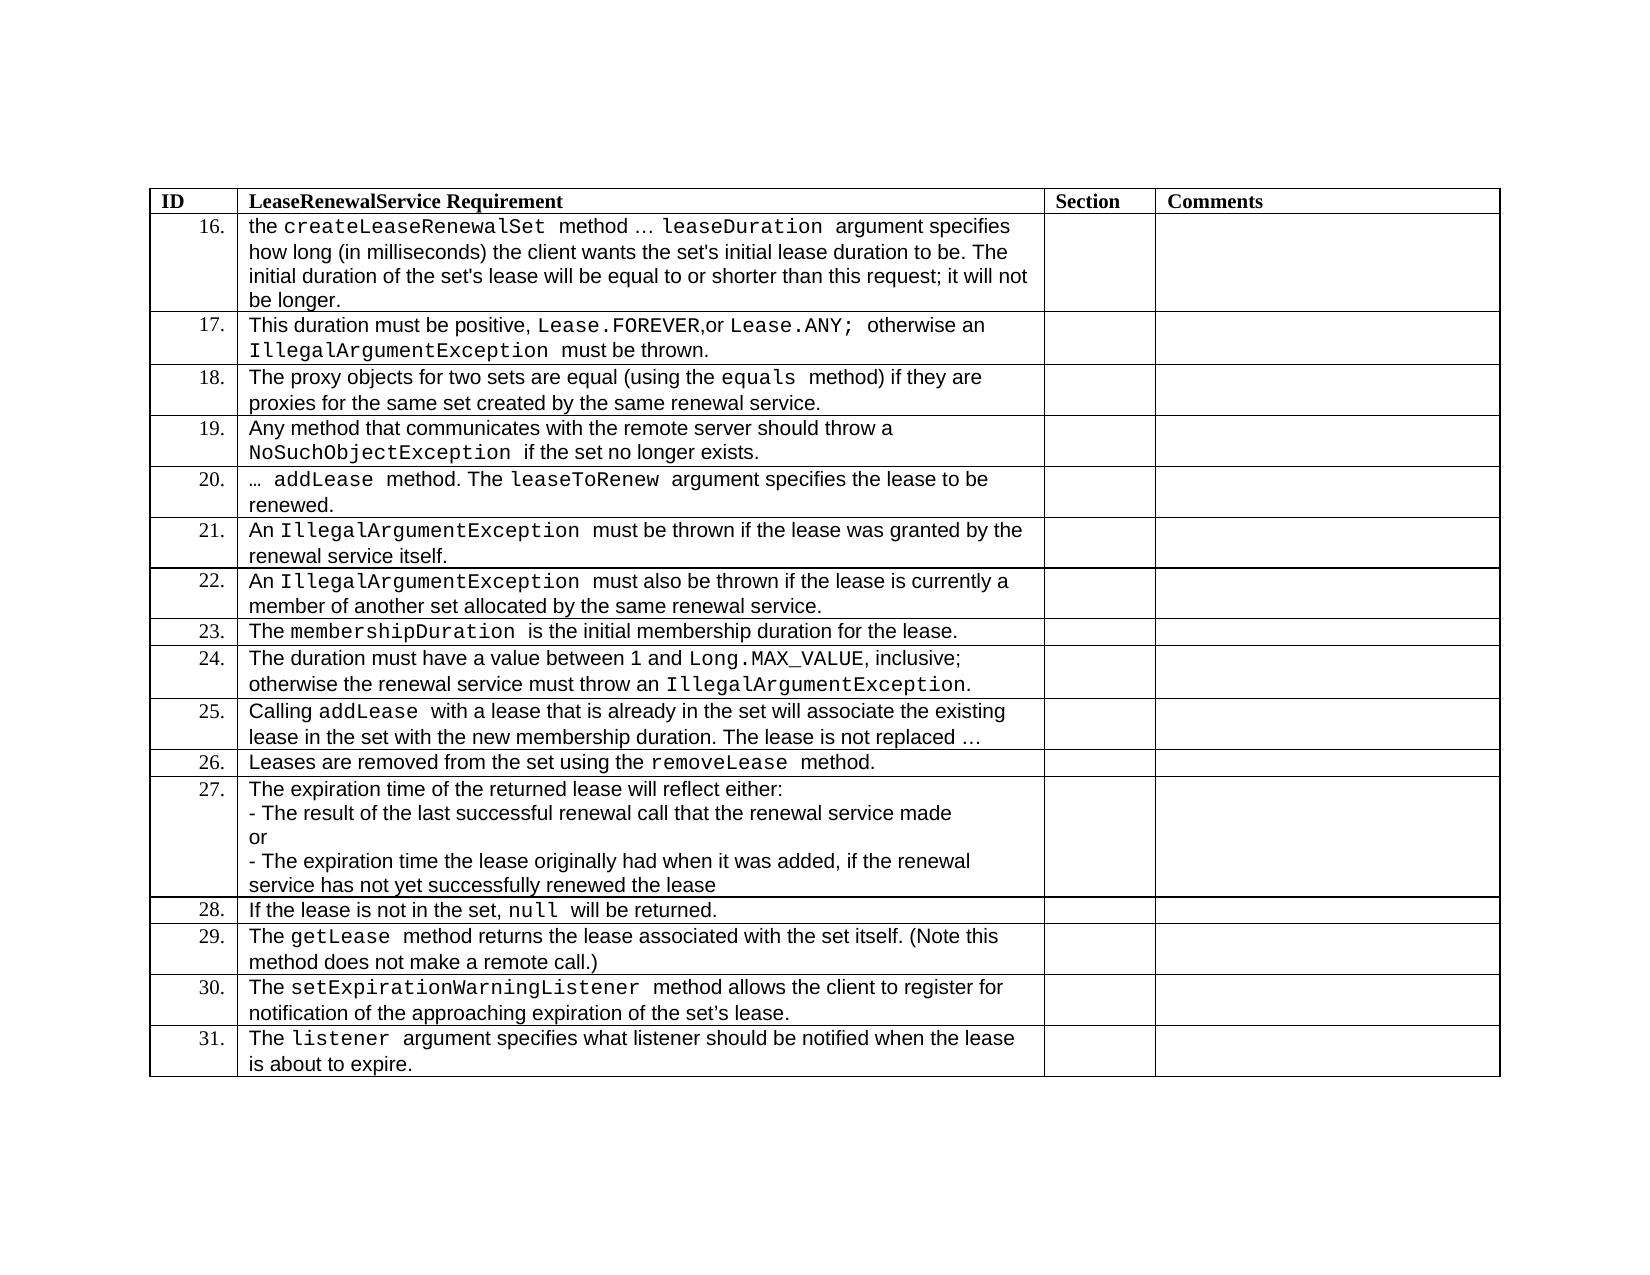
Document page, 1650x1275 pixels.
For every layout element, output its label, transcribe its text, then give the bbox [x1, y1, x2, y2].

table_cell This duration must be positive, Lease.FOREVER,or Lease.ANY; otherwise an IllegalArgumentException must be thrown. [238, 312, 1044, 364]
table_cell [1156, 1026, 1499, 1076]
table_cell [151, 518, 237, 567]
table_cell The getLease method returns the lease associated with the set itself. (Note this method does not make a remote call.) [238, 924, 1044, 974]
table_cell [151, 569, 237, 618]
table_header Comments [1156, 189, 1499, 213]
table_cell Calling addLease with a lease that is already in the set will associate the existing lease in the set with the new membership duration. The lease is not replaced … [238, 699, 1044, 749]
table_cell [151, 699, 237, 749]
table_cell [151, 924, 237, 974]
table_cell [1045, 646, 1155, 698]
table_cell [1045, 416, 1155, 466]
table_cell [1045, 1026, 1155, 1076]
table_cell [151, 1026, 237, 1076]
table_cell An IllegalArgumentException must be thrown if the lease was granted by the renewal service itself. [238, 518, 1044, 567]
table_cell … addLease method. The leaseToRenew argument specifies the lease to be renewed. [238, 467, 1044, 517]
table_cell [151, 777, 237, 896]
table_header LeaseRenewalService Requirement [238, 189, 1044, 213]
table_cell [1045, 214, 1155, 311]
table_cell [151, 975, 237, 1025]
table_cell If the lease is not in the set, null will be returned. [238, 898, 1044, 923]
table_cell [1156, 898, 1499, 923]
table_cell [151, 365, 237, 415]
table_cell The membershipDuration is the initial membership duration for the lease. [238, 619, 1044, 645]
table_cell The expiration time of the returned lease will reflect either: - The result of the last successful renewal call that the renewal service made or - The expiration time the lease originally had when it was added, if the renewal service has not yet successfully renewed the lease [238, 777, 1044, 896]
table_cell [1045, 924, 1155, 974]
table_cell [1045, 518, 1155, 567]
table_cell [1156, 416, 1499, 466]
table_cell [1045, 699, 1155, 749]
table_cell [1156, 975, 1499, 1025]
table_cell [1045, 569, 1155, 618]
table_cell [151, 416, 237, 466]
table_cell [1156, 312, 1499, 364]
table_header ID [151, 189, 237, 213]
table_header Section [1045, 189, 1155, 213]
table_cell [151, 898, 237, 923]
table_cell [1156, 777, 1499, 896]
table_cell [1156, 214, 1499, 311]
table_cell Leases are removed from the set using the removeLease method. [238, 750, 1044, 776]
table_cell [1045, 619, 1155, 645]
table_cell The duration must have a value between 1 and Long.MAX_VALUE, inclusive; otherwise the renewal service must throw an IllegalArgumentException. [238, 646, 1044, 698]
table_cell [151, 312, 237, 364]
table_cell [151, 646, 237, 698]
table_cell [151, 214, 237, 311]
table_cell [1156, 365, 1499, 415]
table_cell Any method that communicates with the remote server should throw a NoSuchObjectException if the set no longer exists. [238, 416, 1044, 466]
table_cell An IllegalArgumentException must also be thrown if the lease is currently a member of another set allocated by the same renewal service. [238, 569, 1044, 618]
table_cell [1045, 777, 1155, 896]
table_cell [1045, 365, 1155, 415]
table_cell [1045, 312, 1155, 364]
table_cell [151, 619, 237, 645]
table_cell [1156, 750, 1499, 776]
table_cell the createLeaseRenewalSet method … leaseDuration argument specifies how long (in milliseconds) the client wants the set's initial lease duration to be. The initial duration of the set's lease will be equal to or shorter than this request; it will not be longer. [238, 214, 1044, 311]
table_cell [1156, 569, 1499, 618]
table_cell [1156, 467, 1499, 517]
table_cell [1156, 699, 1499, 749]
table_cell [1156, 619, 1499, 645]
table_cell [1045, 467, 1155, 517]
table_cell The listener argument specifies what listener should be notified when the lease is about to expire. [238, 1026, 1044, 1076]
table_cell [1045, 898, 1155, 923]
table_cell [1156, 518, 1499, 567]
table_cell [151, 750, 237, 776]
table_cell [151, 467, 237, 517]
table_cell [1156, 924, 1499, 974]
table_cell [1156, 646, 1499, 698]
table_cell The proxy objects for two sets are equal (using the equals method) if they are proxies for the same set created by the same renewal service. [238, 365, 1044, 415]
table_cell The setExpirationWarningListener method allows the client to register for notification of the approaching expiration of the set’s lease. [238, 975, 1044, 1025]
table_cell [1045, 975, 1155, 1025]
table_cell [1045, 750, 1155, 776]
